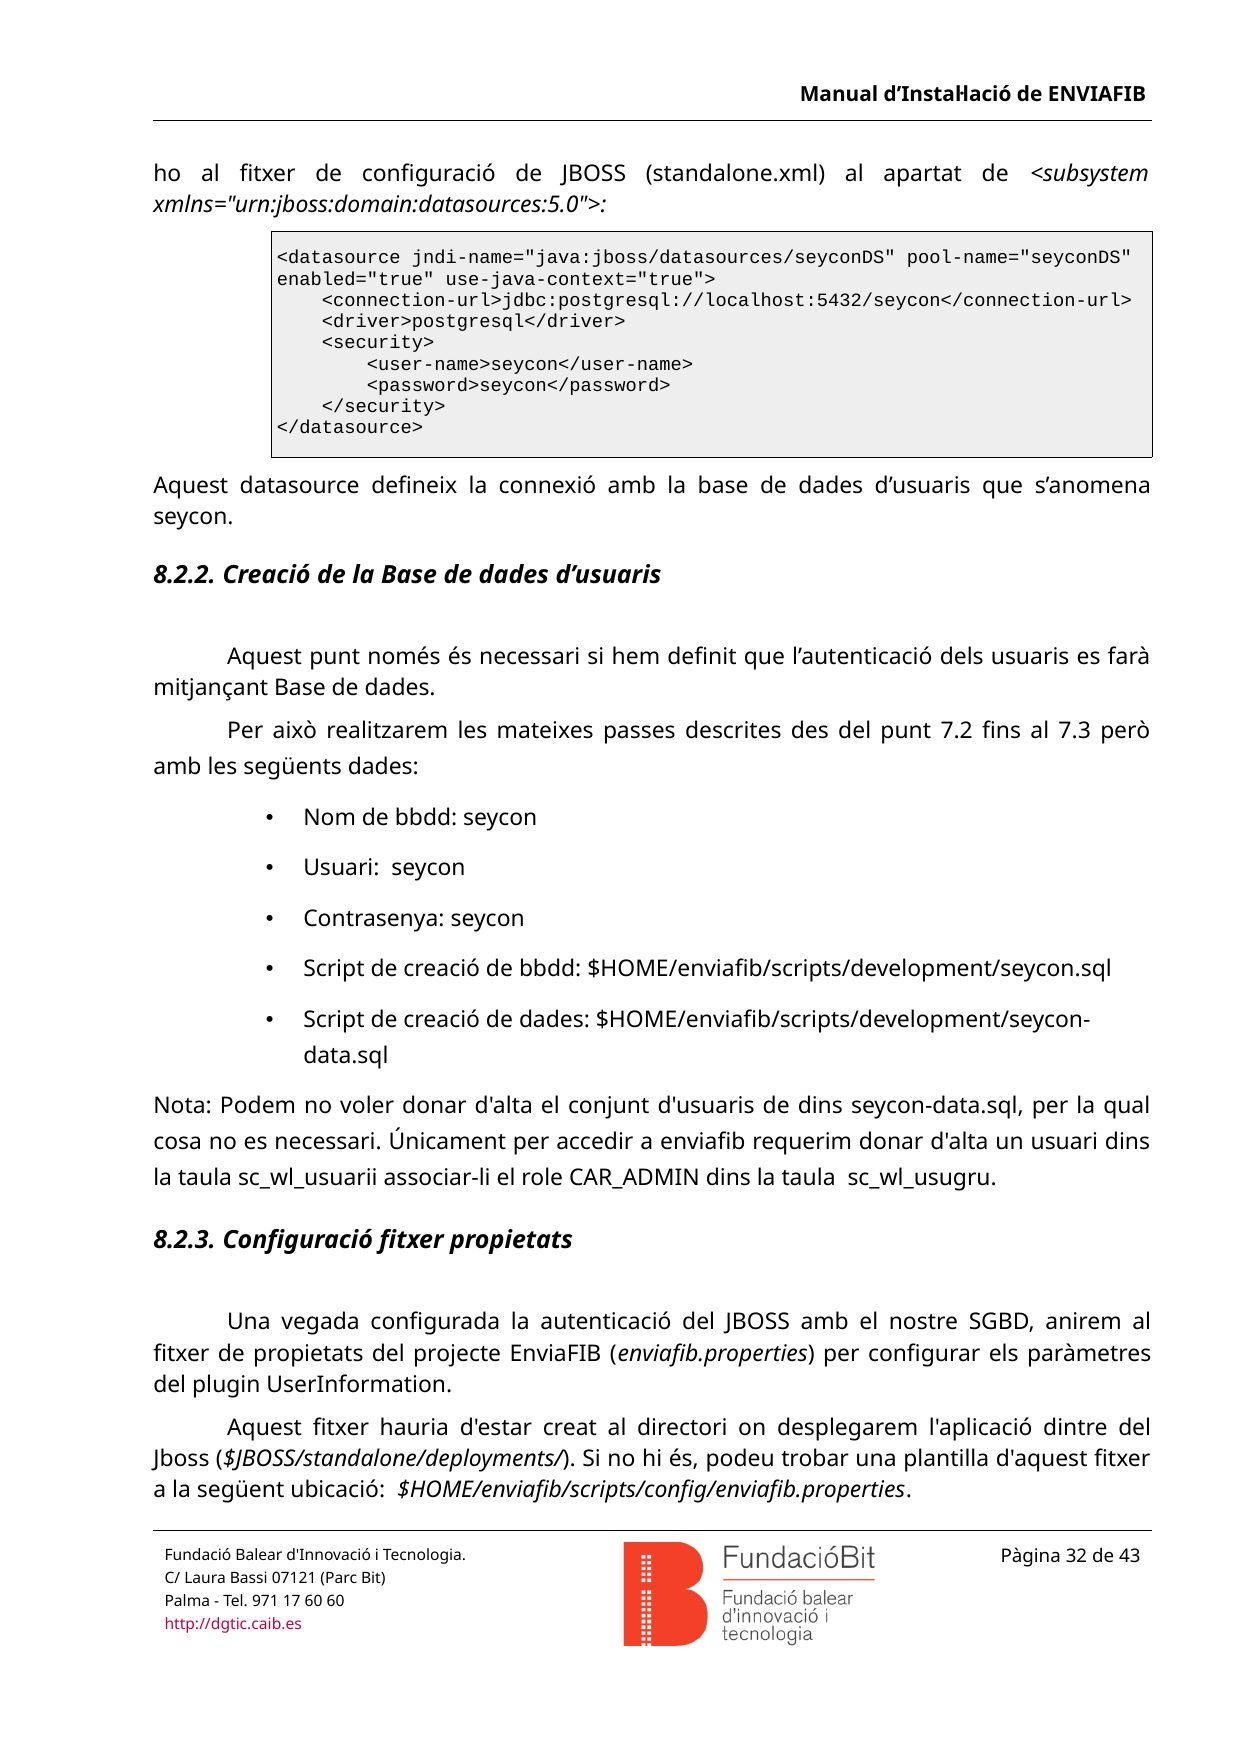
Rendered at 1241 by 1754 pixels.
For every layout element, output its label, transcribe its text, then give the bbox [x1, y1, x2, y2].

text Per això realitzarem les mateixes passes descrites des del punt 7.2 fins al 7.3 però amb les següents dades: [153, 714, 1152, 781]
subtitle Configuració fitxer propietats [153, 1222, 1152, 1256]
list Script de creació de bbdd: $HOME/enviafib/scripts/development/seycon.sql [266, 952, 1152, 983]
text Aquest fitxer hauria d'estar creat al directori on desplegarem l'aplicació dintre del Jboss ($JBOSS/standalone/deployments/). Si no hi és, podeu trobar una plantilla d'aquest fitxer a la següent ubicació: $HOME/enviafib/scripts/config/enviafib.properties. [153, 1411, 1152, 1504]
list Nom de bbdd: seycon [266, 801, 1152, 832]
table_header <datasource jndi-name="java:jboss/datasources/seyconDS" pool-name="seyconDS" enabled="true" use-java-context="true"> <connection-url>jdbc:postgresql://localhost:5432/seycon</connection-url> <driver>postgresql</driver> <security> <user-name>seycon</user-name> <password>seycon</password> </security> </datasource> [272, 232, 1152, 457]
list Usuari: seycon [266, 851, 1152, 882]
picture [623, 1542, 875, 1646]
text Aquest punt només és necessari si hem definit que l’autenticació dels usuaris es farà mitjançant Base de dades. [153, 640, 1152, 702]
subtitle Creació de la Base de dades d’usuaris [153, 556, 1152, 591]
list Script de creació de dades: $HOME/enviafib/scripts/development/seycon-data.sql [266, 1003, 1152, 1070]
list Contrasenya: seycon [266, 902, 1152, 933]
text Nota: Podem no voler donar d'alta el conjunt d'usuaris de dins seycon-data.sql, per la qual cosa no es necessari. Únicament per accedir a enviafib requerim donar d'alta un usuari dins la taula sc_wl_usuarii associar-li el role CAR_ADMIN dins la taula sc_wl_usugru. [153, 1089, 1152, 1192]
text ho al fitxer de configuració de JBOSS (standalone.xml) al apartat de <subsystem xmlns="urn:jboss:domain:datasources:5.0">: [153, 156, 1152, 219]
text Aquest datasource defineix la connexió amb la base de dades d’usuaris que s’anomena seycon. [153, 469, 1152, 531]
text Una vegada configurada la autenticació del JBOSS amb el nostre SGBD, anirem al fitxer de propietats del projecte EnviaFIB (enviafib.properties) per configurar els paràmetres del plugin UserInformation. [153, 1305, 1152, 1399]
